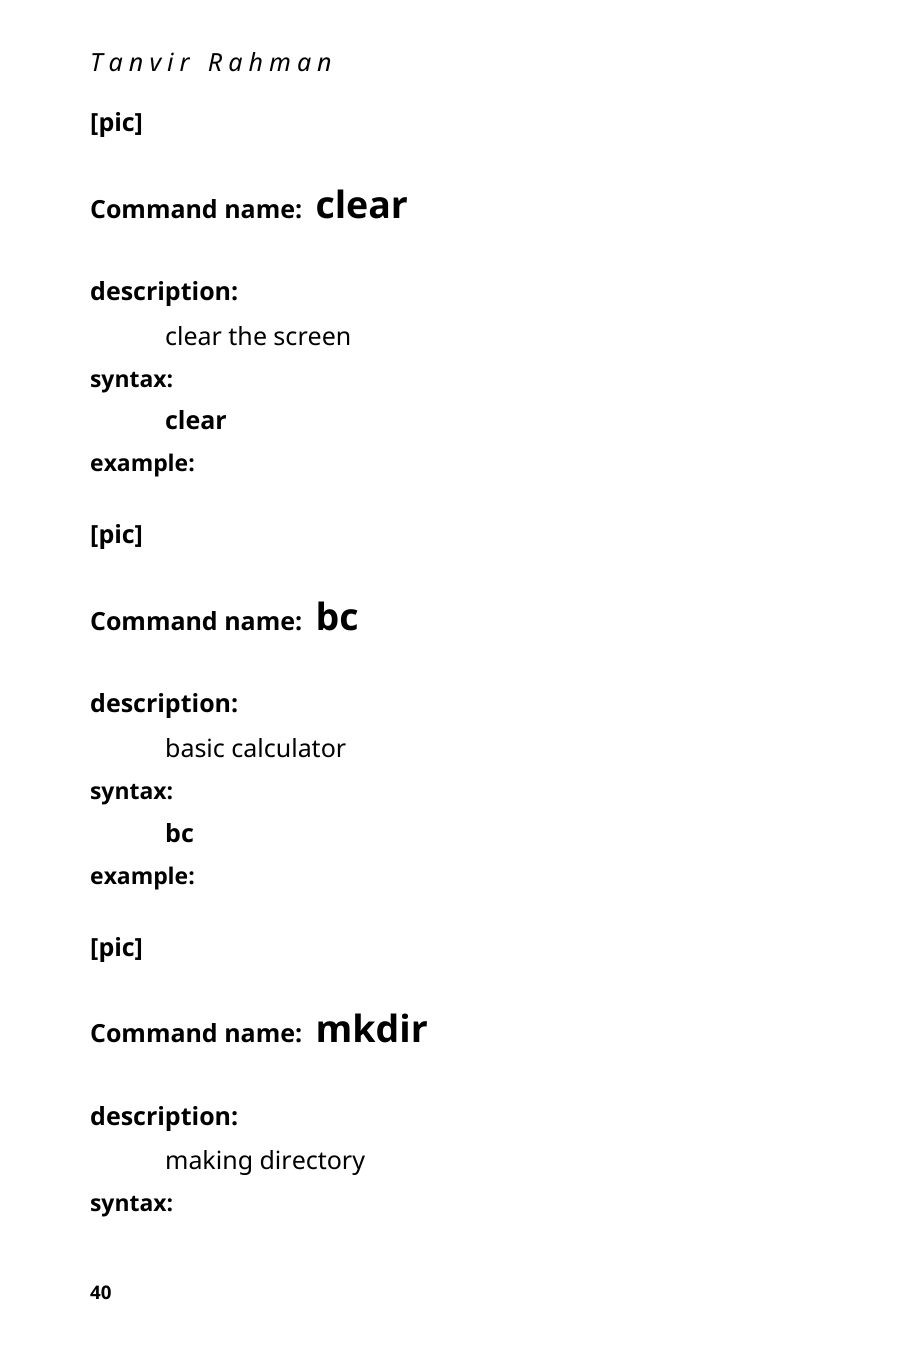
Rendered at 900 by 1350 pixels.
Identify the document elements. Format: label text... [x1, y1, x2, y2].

text description: [90, 1098, 810, 1132]
text clear [90, 403, 810, 437]
text Command name: mkdir [90, 1003, 810, 1054]
text bc [90, 815, 810, 849]
text example: [90, 859, 810, 891]
text [pic] [90, 105, 810, 139]
text syntax: [90, 1187, 810, 1218]
text description: [90, 686, 810, 720]
text making directory [90, 1143, 810, 1177]
text example: [90, 447, 810, 479]
text description: [90, 274, 810, 308]
text syntax: [90, 362, 810, 394]
text [pic] [90, 517, 810, 551]
text [pic] [90, 929, 810, 963]
text clear the screen [90, 318, 810, 352]
text syntax: [90, 775, 810, 806]
text basic calculator [90, 730, 810, 764]
text Command name: clear [90, 178, 810, 229]
text Command name: bc [90, 591, 810, 642]
